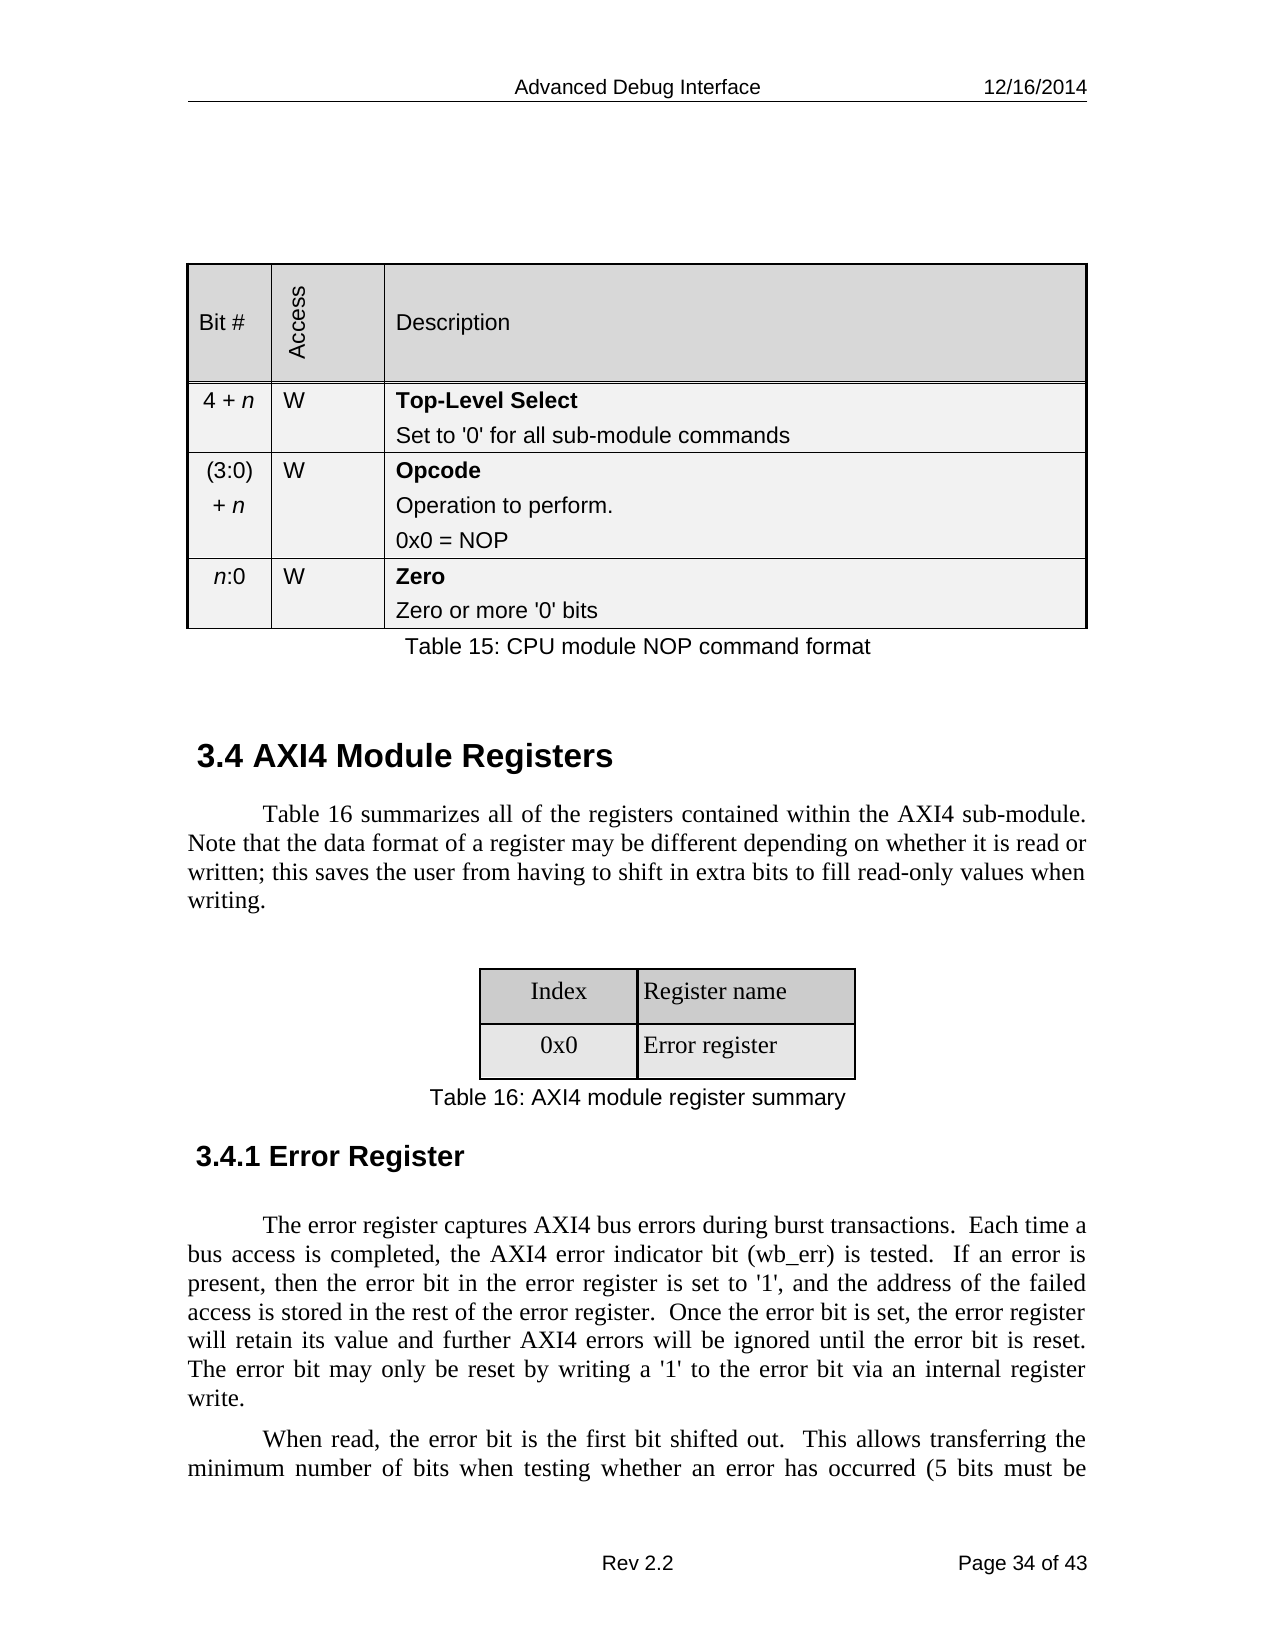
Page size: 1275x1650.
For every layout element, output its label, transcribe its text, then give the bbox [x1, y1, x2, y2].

table_header Access [272, 265, 384, 381]
text The error register captures AXI4 bus errors during burst transactions. Each time a bus access is completed, the AXI4 error indicator bit (wb_err) is tested. If an error is present, then the error bit in the error register is set to '1', and the address of the failed access is stored in the rest of the error register. Once the error bit is set, the error register will retain its value and further AXI4 errors will be ignored until the error bit is reset. The error bit may only be reset by writing a '1' to the error bit via an internal register write. [187, 1210, 1087, 1412]
table_cell Top-Level Select Set to '0' for all sub-module commands [385, 384, 1085, 452]
text Table 16 summarizes all of the registers contained within the AXI4 sub-module. Note that the data format of a register may be different depending on whether it is read or written; this saves the user from having to shift in extra bits to fill read-only values when writing. [187, 799, 1087, 914]
table_header Register name [639, 970, 854, 1023]
table_header Description [385, 265, 1085, 381]
subtitle Error Register [187, 1139, 1087, 1173]
text Table 16: AXI4 module register summary [187, 1084, 1087, 1110]
table_header Index [481, 970, 636, 1023]
table_cell n:0 [189, 559, 271, 628]
text Table 15: CPU module NOP command format [187, 633, 1087, 659]
table_header Bit # [189, 265, 271, 381]
text When read, the error bit is the first bit shifted out. This allows transferring the minimum number of bits when testing whether an error has occurred (5 bits must be [187, 1424, 1087, 1482]
table_cell W [272, 559, 384, 628]
table_cell W [272, 384, 384, 452]
subtitle AXI4 Module Registers [187, 736, 1087, 774]
table_cell W [272, 453, 384, 557]
table_cell 0x0 [481, 1025, 636, 1077]
table_cell 4 + n [189, 384, 271, 452]
table_cell (3:0) + n [189, 453, 271, 557]
table_cell Error register [639, 1025, 854, 1077]
table_cell Zero Zero or more '0' bits [385, 559, 1085, 628]
table_cell Opcode Operation to perform. 0x0 = NOP [385, 453, 1085, 557]
